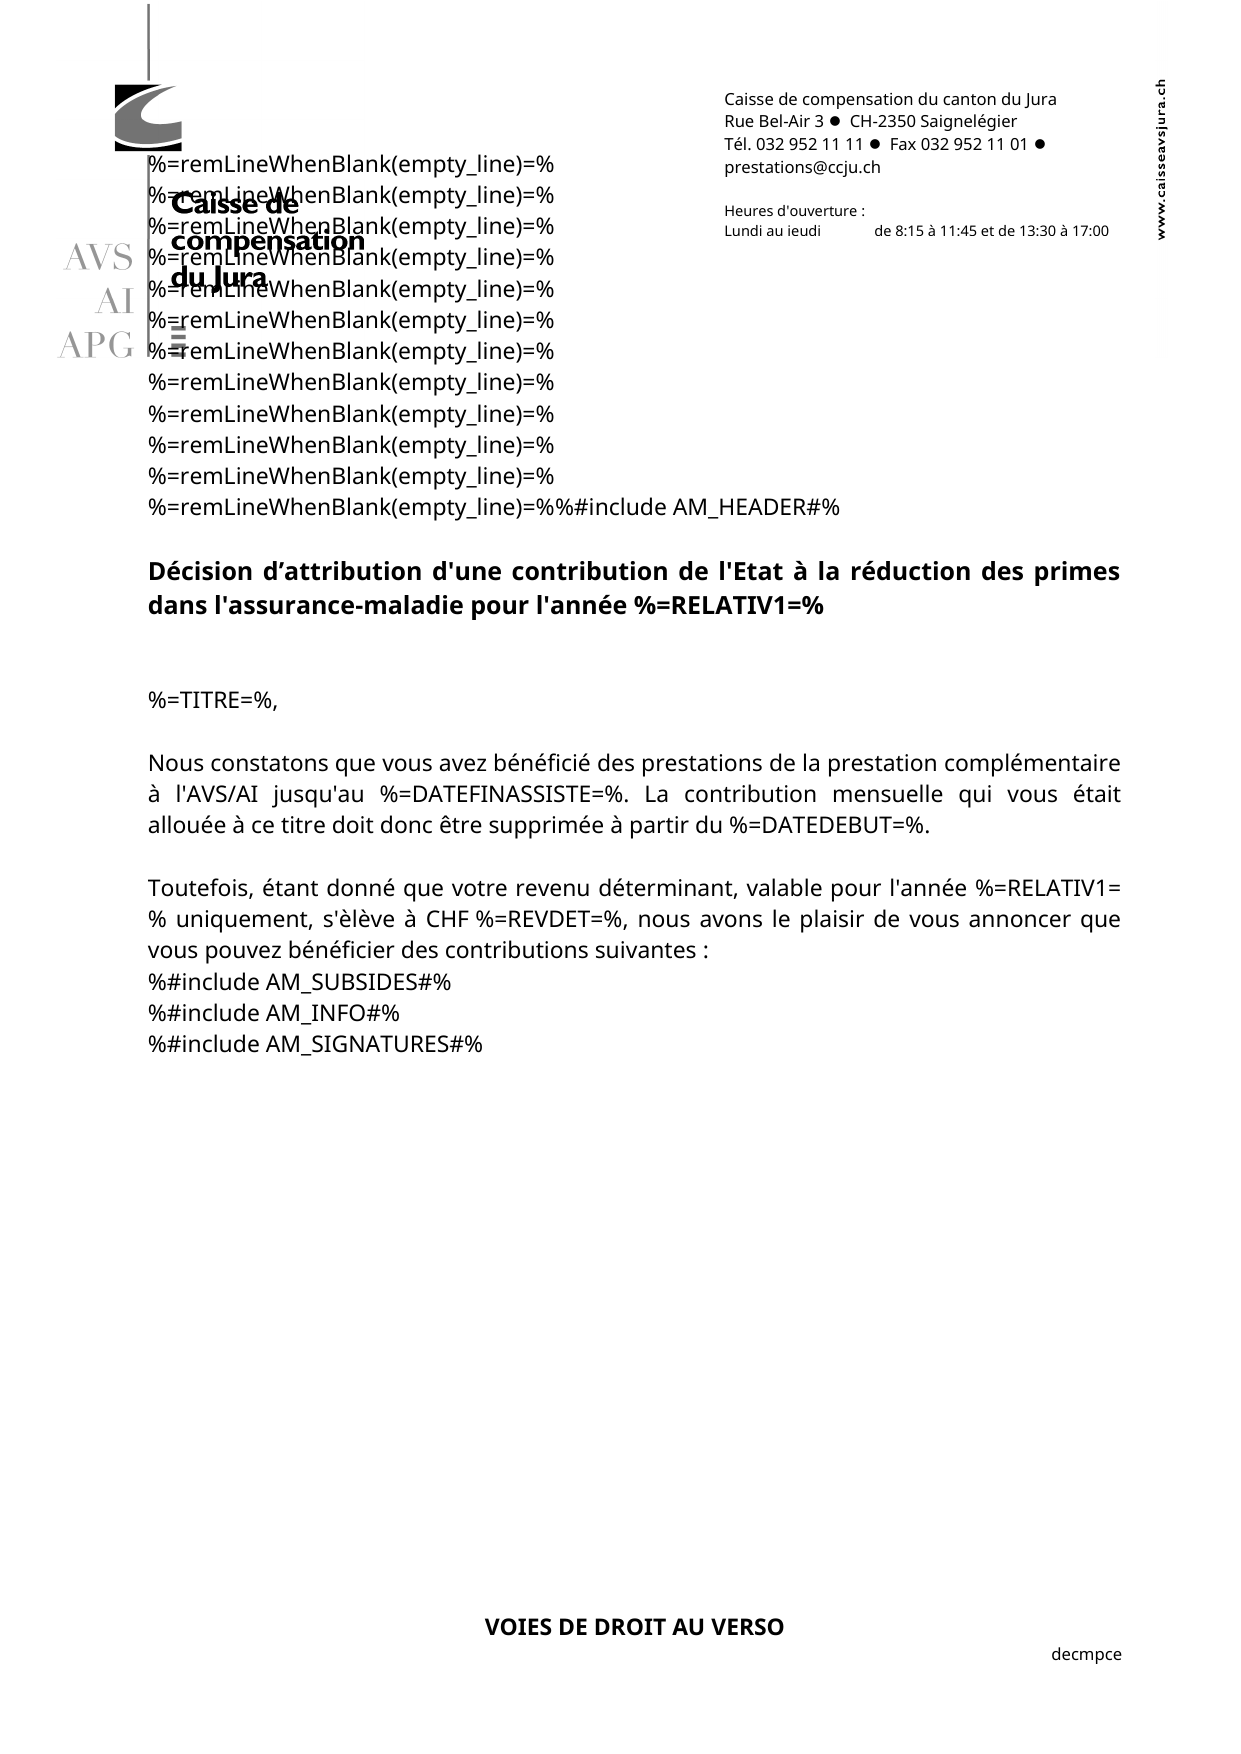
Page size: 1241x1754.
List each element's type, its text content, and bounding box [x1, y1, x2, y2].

text %#include AM_SIGNATURES#% [148, 1028, 1122, 1059]
picture [245, 348, 251, 358]
text %=remLineWhenBlank(empty_line)=%%#include AM_HEADER#% [148, 491, 1122, 523]
text %=remLineWhenBlank(empty_line)=% [148, 460, 1122, 491]
text %=remLineWhenBlank(empty_line)=% [366, 210, 683, 241]
picture [206, 348, 212, 358]
picture [275, 346, 282, 358]
text %=remLineWhenBlank(empty_line)=% [366, 179, 683, 210]
text %=remLineWhenBlank(empty_line)=% [148, 398, 1122, 429]
text Décision d’attribution d'une contribution de l'Etat à la réduction des primes dans l'assurance‑maladie pour l'année %=RELATIV1=% [148, 554, 1122, 622]
text Nous constatons que vous avez bénéficié des prestations de la prestation complémentaire à l'AVS/AI jusqu'au %=DATEFINASSISTE=%. La contribution mensuelle qui vous était allouée à ce titre doit donc être supprimée à partir du %=DATEDEBUT=%. [148, 747, 1122, 841]
text %=remLineWhenBlank(empty_line)=% [366, 148, 683, 179]
picture [294, 348, 300, 358]
text %=remLineWhenBlank(empty_line)=% [366, 304, 1122, 335]
picture [56, 1, 365, 358]
text %=remLineWhenBlank(empty_line)=% [148, 366, 1122, 398]
text %=remLineWhenBlank(empty_line)=% [366, 241, 1122, 273]
picture [335, 344, 342, 350]
picture [214, 348, 220, 358]
text %=TITRE=%, [148, 684, 1122, 716]
text %=remLineWhenBlank(empty_line)=% [148, 429, 1122, 460]
text %=remLineWhenBlank(empty_line)=% [148, 335, 1122, 366]
picture [1155, 1, 1168, 358]
picture [335, 351, 342, 357]
picture [321, 348, 327, 358]
text %=remLineWhenBlank(empty_line)=% [366, 273, 1122, 304]
text %#include AM_SUBSIDES#% [148, 966, 1122, 997]
text Toutefois, étant donné que votre revenu déterminant, valable pour l'année %=RELATIV1=% uniquement, s'èlève à CHF %=REVDET=%, nous avons le plaisir de vous annoncer que vous pouvez bénéficier des contributions suivantes : [148, 872, 1122, 966]
text %#include AM_INFO#% [148, 997, 1122, 1028]
